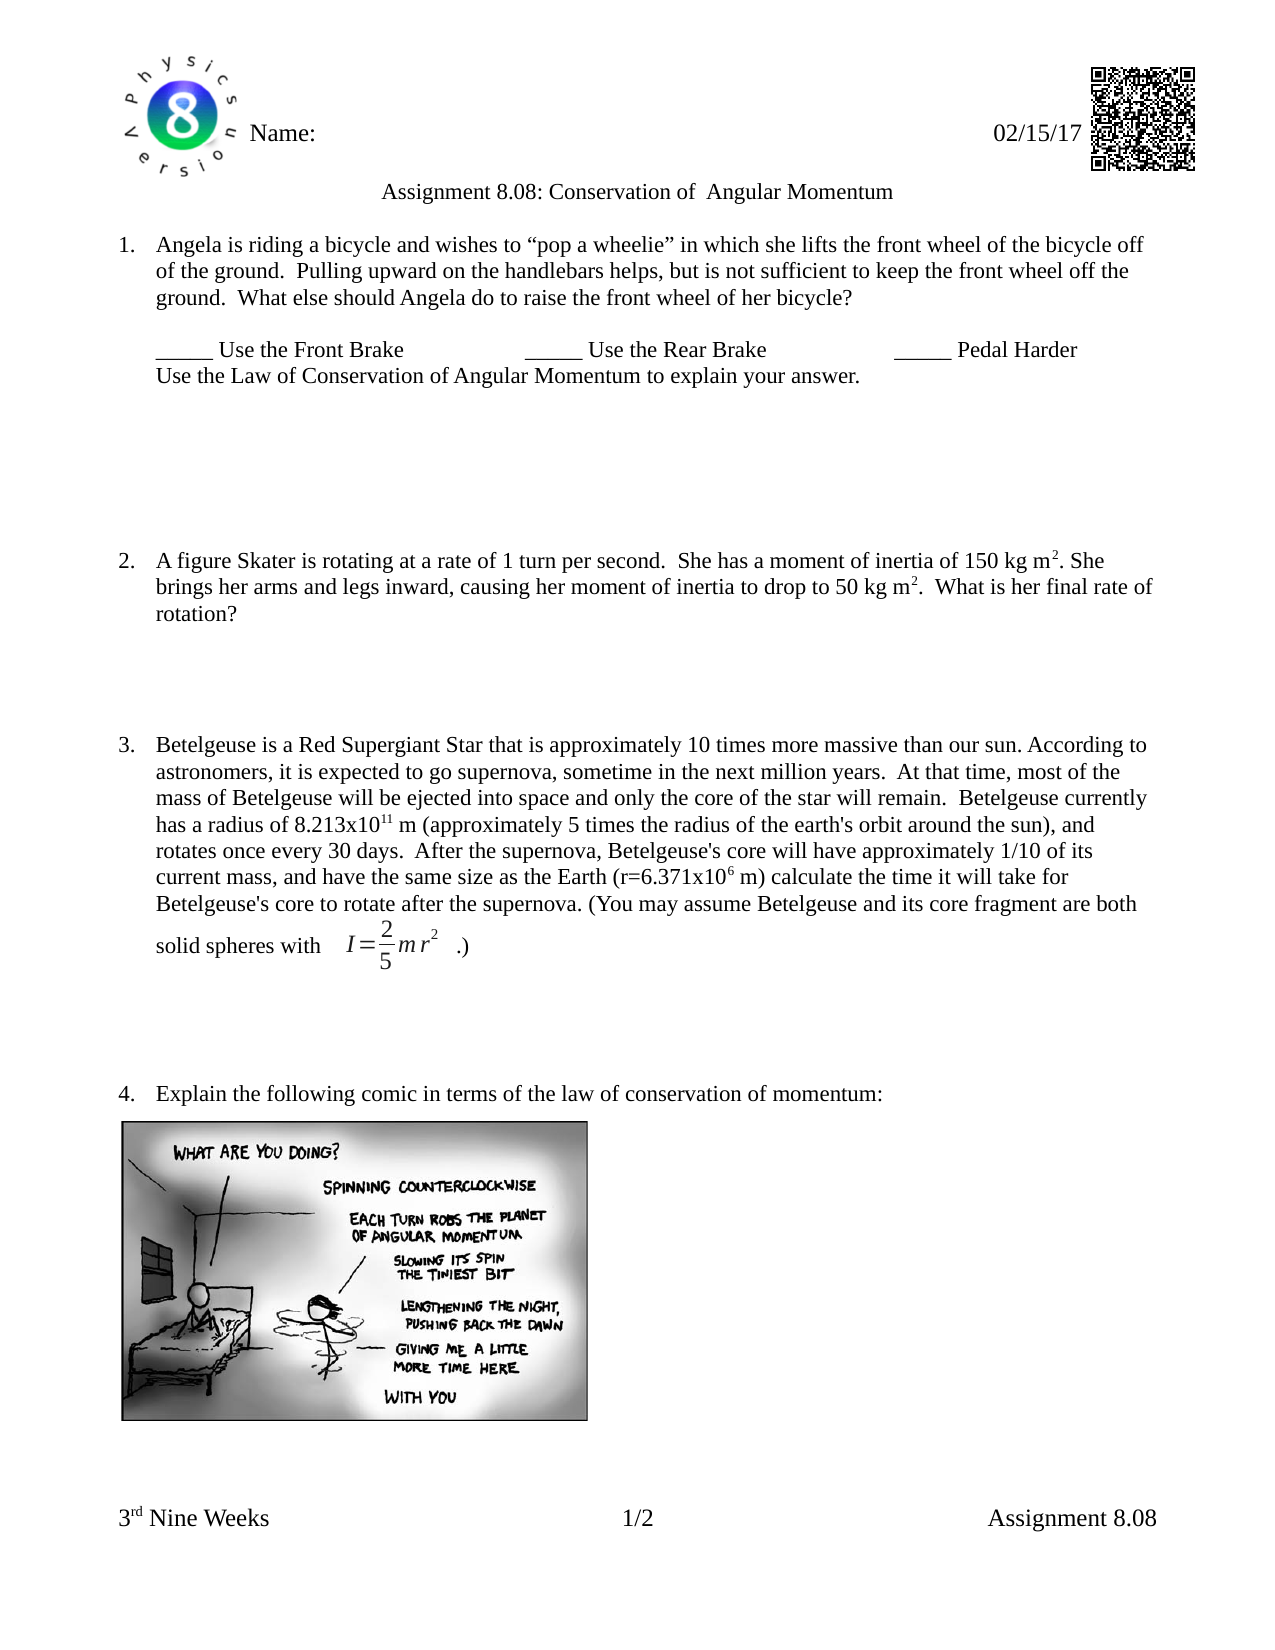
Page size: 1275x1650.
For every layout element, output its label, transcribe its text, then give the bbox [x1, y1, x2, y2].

list Explain the following comic in terms of the law of conservation of momentum: [118, 1080, 1157, 1107]
list Use the Law of Conservation of Angular Momentum to explain your answer. [118, 363, 1157, 389]
picture [124, 56, 237, 177]
list A figure Skater is rotating at a rate of 1 turn per second. She has a moment of inertia of 150 kg m2. She brings her arms and legs inward, causing her moment of inertia to drop to 50 kg m2. What is her final rate of rotation? [118, 547, 1157, 626]
picture [1082, 58, 1203, 179]
picture [121, 1121, 588, 1421]
text Assignment 8.08: Conservation of Angular Momentum [118, 176, 1157, 204]
list Angela is riding a bicycle and wishes to “pop a wheelie” in which she lifts the front wheel of the bicycle off of the ground. Pulling upward on the handlebars helps, but is not sufficient to keep the front wheel off the ground. What else should Angela do to raise the front wheel of her bicycle? [118, 231, 1157, 310]
list _____ Use the Front Brake _____ Use the Rear Brake _____ Pedal Harder [118, 336, 1157, 363]
list Betelgeuse is a Red Supergiant Star that is approximately 10 times more massive than our sun. According to astronomers, it is expected to go supernova, sometime in the next million years. At that time, most of the mass of Betelgeuse will be ejected into space and only the core of the star will remain. Betelgeuse currently has a radius of 8.213x1011 m (approximately 5 times the radius of the earth's orbit around the sun), and rotates once every 30 days. After the supernova, Betelgeuse's core will have approximately 1/10 of its current mass, and have the same size as the Earth (r=6.371x106 m) calculate the time it will take for Betelgeuse's core to rotate after the supernova. (You may assume Betelgeuse and its core fragment are both solid spheres with .) [118, 732, 1157, 975]
